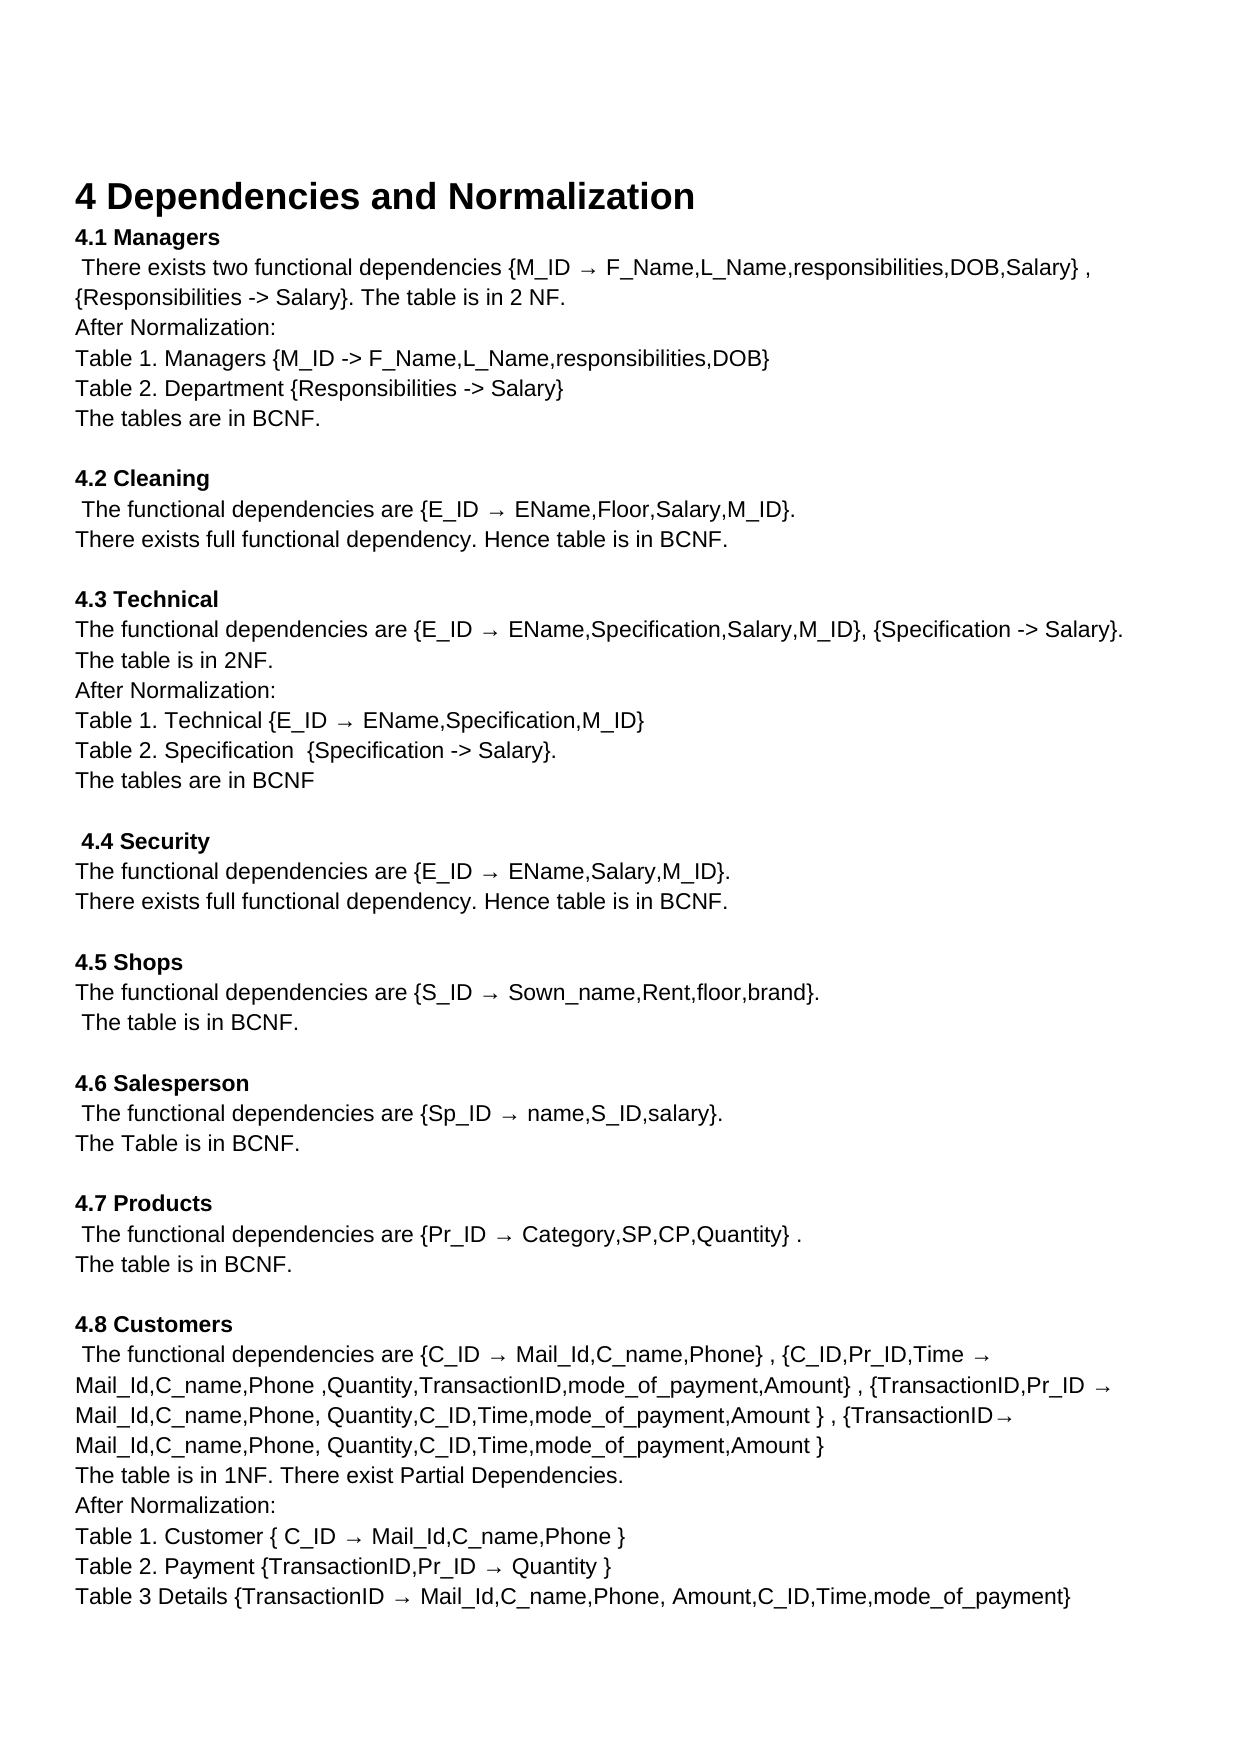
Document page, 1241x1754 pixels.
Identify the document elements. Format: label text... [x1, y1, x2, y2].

text 4.5 Shops [75, 949, 1165, 975]
text The Table is in BCNF. [75, 1130, 1165, 1156]
text There exists two functional dependencies {M_ID → F_Name,L_Name,responsibilities,DOB,Salary} , {Responsibilities -> Salary}. The table is in 2 NF. [75, 254, 1165, 311]
text 4 Dependencies and Normalization [75, 174, 1165, 217]
text The table is in 1NF. There exist Partial Dependencies. [75, 1462, 1165, 1489]
text The tables are in BCNF. [75, 405, 1165, 431]
text Table 1. Customer { C_ID → Mail_Id,C_name,Phone } [75, 1523, 1165, 1549]
text 4.1 Managers [75, 224, 1165, 250]
text The functional dependencies are {E_ID → EName,Floor,Salary,M_ID}. [75, 496, 1165, 522]
text The functional dependencies are {C_ID → Mail_Id,C_name,Phone} , {C_ID,Pr_ID,Time → Mail_Id,C_name,Phone ,Quantity,TransactionID,mode_of_payment,Amount} , {TransactionID,Pr_ID → Mail_Id,C_name,Phone, Quantity,C_ID,Time,mode_of_payment,Amount } , {TransactionID→ Mail_Id,C_name,Phone, Quantity,C_ID,Time,mode_of_payment,Amount } [75, 1341, 1165, 1458]
text Table 1. Managers {M_ID -> F_Name,L_Name,responsibilities,DOB} [75, 344, 1165, 371]
text Table 2. Payment {TransactionID,Pr_ID → Quantity } [75, 1553, 1165, 1579]
text There exists full functional dependency. Hence table is in BCNF. [75, 526, 1165, 552]
text The table is in BCNF. [75, 1251, 1165, 1277]
text Table 2. Department {Responsibilities -> Salary} [75, 375, 1165, 401]
text 4.2 Cleaning [75, 465, 1165, 492]
text 4.4 Security [75, 828, 1165, 854]
text The functional dependencies are {Sp_ID → name,S_ID,salary}. [75, 1100, 1165, 1126]
text After Normalization: [75, 1492, 1165, 1519]
text 4.3 Technical [75, 586, 1165, 613]
text The tables are in BCNF [75, 767, 1165, 794]
text Table 2. Specification {Specification -> Salary}. [75, 737, 1165, 764]
text The functional dependencies are {E_ID → EName,Salary,M_ID}. [75, 858, 1165, 884]
text After Normalization: [75, 314, 1165, 341]
text The functional dependencies are {Pr_ID → Category,SP,CP,Quantity} . [75, 1221, 1165, 1247]
text After Normalization: [75, 677, 1165, 703]
text 4.7 Products [75, 1190, 1165, 1217]
text Table 1. Technical {E_ID → EName,Specification,M_ID} [75, 707, 1165, 733]
text 4.8 Customers [75, 1311, 1165, 1338]
text The functional dependencies are {E_ID → EName,Specification,Salary,M_ID}, {Specification -> Salary}. The table is in 2NF. [75, 616, 1165, 673]
text The table is in BCNF. [75, 1009, 1165, 1036]
text The functional dependencies are {S_ID → Sown_name,Rent,floor,brand}. [75, 979, 1165, 1005]
text Table 3 Details {TransactionID → Mail_Id,C_name,Phone, Amount,C_ID,Time,mode_of_payment} [75, 1583, 1165, 1609]
text There exists full functional dependency. Hence table is in BCNF. [75, 888, 1165, 915]
text 4.6 Salesperson [75, 1069, 1165, 1096]
